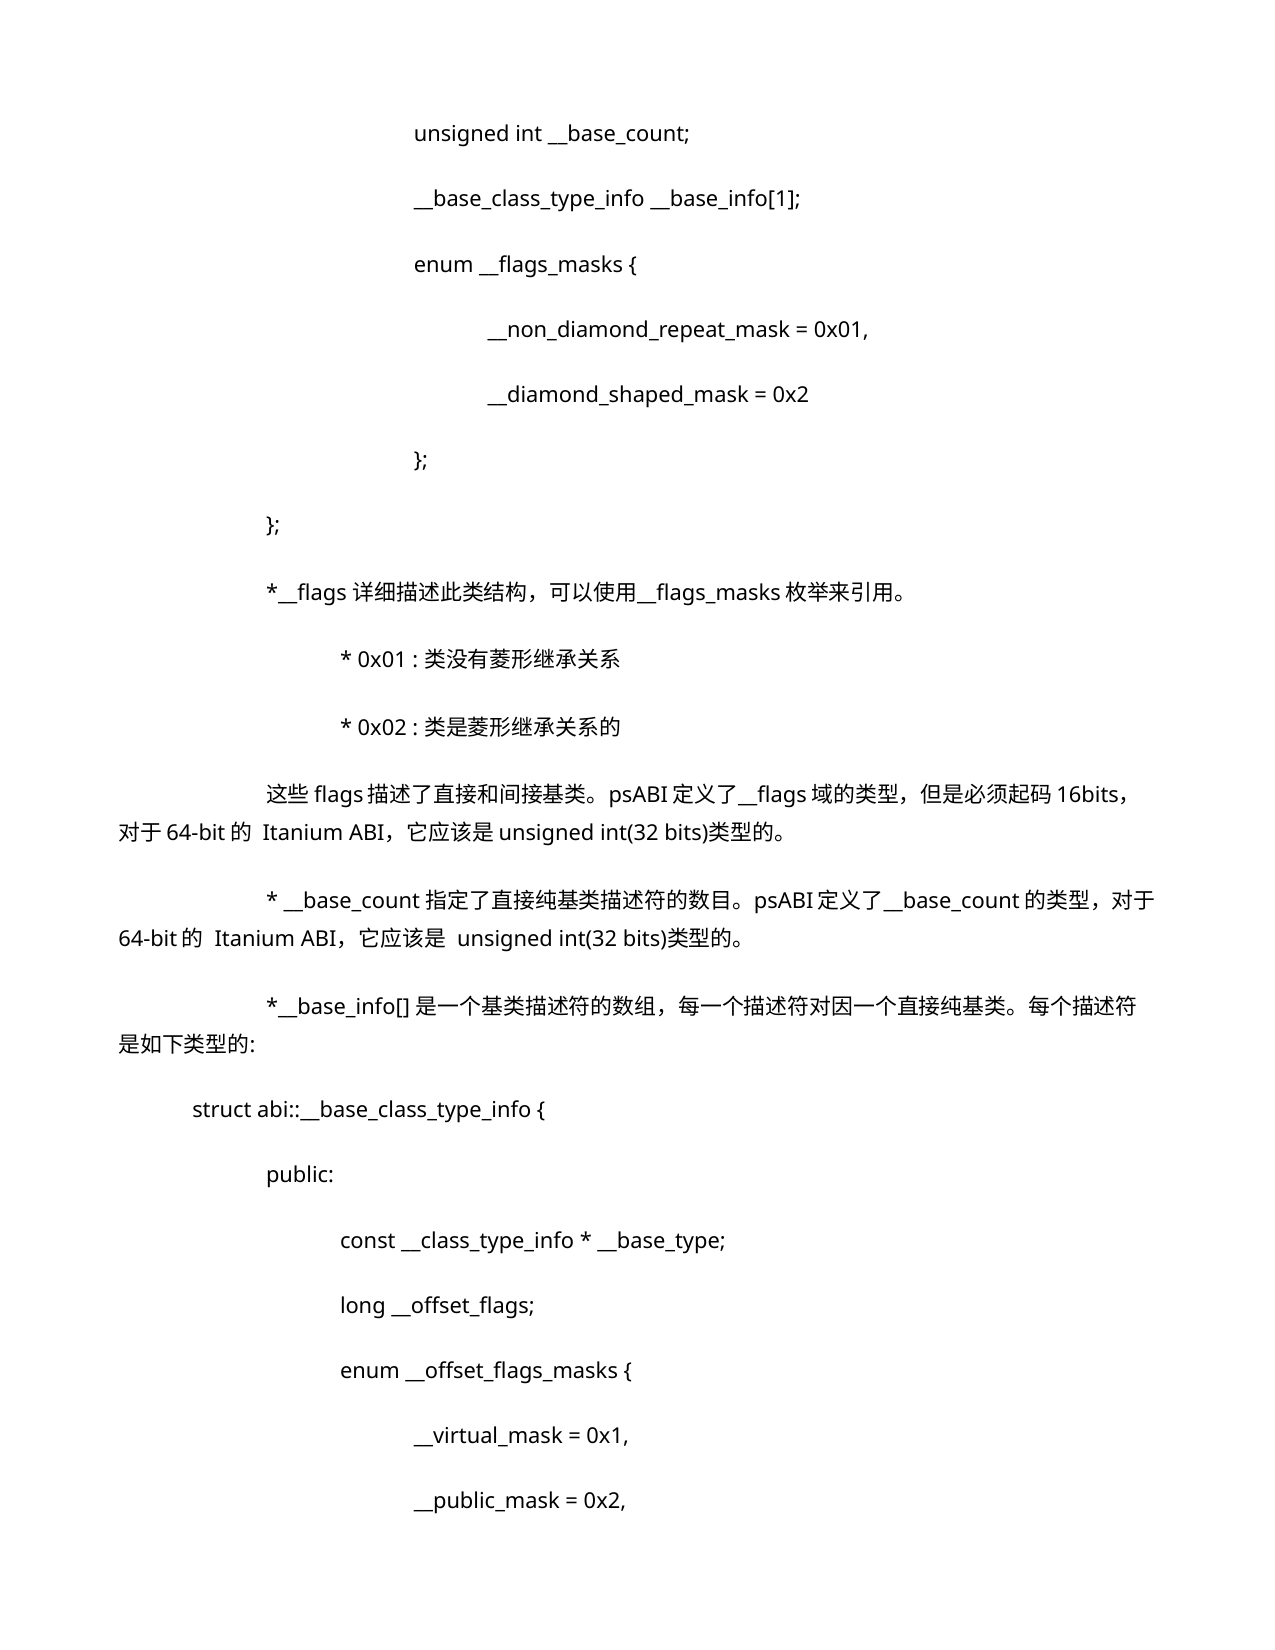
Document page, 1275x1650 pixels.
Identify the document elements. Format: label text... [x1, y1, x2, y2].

text *__flags 详细描述此类结构，可以使用__flags_masks枚举来引用。 [118, 574, 1157, 606]
text __virtual_mask = 0x1, [118, 1420, 1157, 1450]
text * 0x01 : 类没有菱形继承关系 [118, 642, 1157, 674]
text enum __flags_masks { [118, 248, 1157, 278]
text }; [118, 444, 1157, 474]
text long __offset_flags; [118, 1290, 1157, 1320]
text unsigned int __base_count; [118, 118, 1157, 148]
text * __base_count 指定了直接纯基类描述符的数目。psABI定义了__base_count的类型，对于64-bit的 Itanium ABI，它应该是 unsigned int(32 bits)类型的。 [118, 883, 1157, 953]
text struct abi::__base_class_type_info { [118, 1094, 1157, 1124]
text __non_diamond_repeat_mask = 0x01, [118, 314, 1157, 343]
text 这些flags描述了直接和间接基类。psABI定义了__flags域的类型，但是必须起码16bits，对于64-bit的 Itanium ABI，它应该是unsigned int(32 bits)类型的。 [118, 777, 1157, 847]
text __base_class_type_info __base_info[1]; [118, 183, 1157, 213]
text enum __offset_flags_masks { [118, 1355, 1157, 1385]
text public: [118, 1159, 1157, 1189]
text * 0x02 : 类是菱形继承关系的 [118, 710, 1157, 742]
text const __class_type_info * __base_type; [118, 1225, 1157, 1254]
text *__base_info[] 是一个基类描述符的数组，每一个描述符对因一个直接纯基类。每个描述符是如下类型的: [118, 989, 1157, 1058]
text __diamond_shaped_mask = 0x2 [118, 379, 1157, 409]
text }; [118, 509, 1157, 539]
text __public_mask = 0x2, [118, 1486, 1157, 1515]
